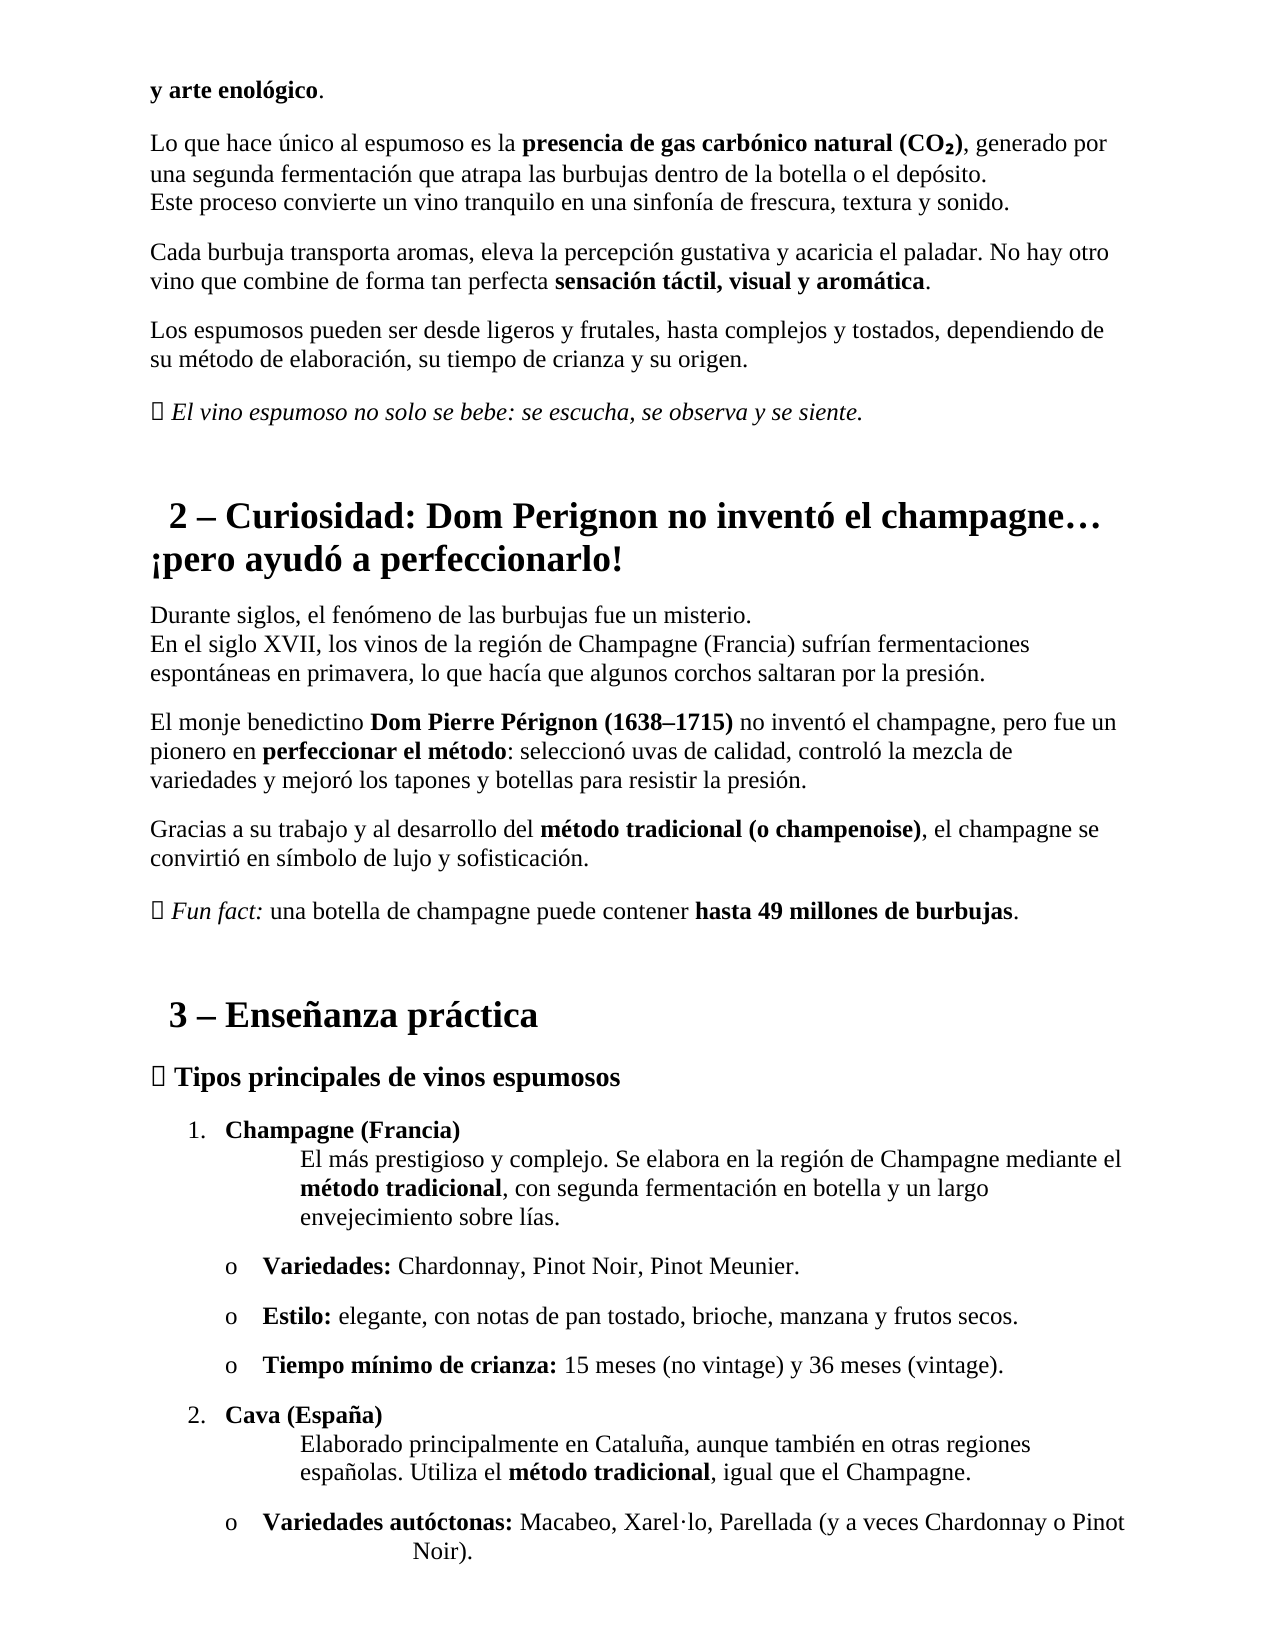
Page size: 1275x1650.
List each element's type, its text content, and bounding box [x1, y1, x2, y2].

list Champagne (Francia) El más prestigioso y complejo. Se elabora en la región de Champagne mediante el método tradicional, con segunda fermentación en botella y un largo envejecimiento sobre lías. [187, 1115, 1125, 1230]
text 3 – Enseñanza práctica [150, 992, 1125, 1035]
text 🔸 Tipos principales de vinos espumosos [150, 1056, 1125, 1094]
text Gracias a su trabajo y al desarrollo del método tradicional (o champenoise), el champagne se convirtió en símbolo de lujo y sofisticación. [150, 814, 1125, 872]
text Los espumosos pueden ser desde ligeros y frutales, hasta complejos y tostados, dependiendo de su método de elaboración, su tiempo de crianza y su origen. [150, 315, 1125, 373]
text 2 – Curiosidad: Dom Perignon no inventó el champagne… ¡pero ayudó a perfeccionarlo! [150, 493, 1125, 579]
text Lo que hace único al espumoso es la presencia de gas carbónico natural (CO₂), generado por una segunda fermentación que atrapa las burbujas dentro de la botella o el depósito. Este proceso convierte un vino tranquilo en una sinfonía de frescura, textura y sonido. [150, 124, 1125, 216]
list Variedades: Chardonnay, Pinot Noir, Pinot Meunier. [225, 1251, 1125, 1280]
text Durante siglos, el fenómeno de las burbujas fue un misterio. En el siglo XVII, los vinos de la región de Champagne (Francia) sufrían fermentaciones espontáneas en primavera, lo que hacía que algunos corchos saltaran por la presión. [150, 600, 1125, 686]
list Cava (España) Elaborado principalmente en Cataluña, aunque también en otras regiones españolas. Utiliza el método tradicional, igual que el Champagne. [187, 1400, 1125, 1486]
list Tiempo mínimo de crianza: 15 meses (no vintage) y 36 meses (vintage). [225, 1350, 1125, 1379]
text 🌟 El vino espumoso no solo se bebe: se escucha, se observa y se siente. [150, 394, 1125, 428]
list Estilo: elegante, con notas de pan tostado, brioche, manzana y frutos secos. [225, 1301, 1125, 1329]
text El monje benedictino Dom Pierre Pérignon (1638–1715) no inventó el champagne, pero fue un pionero en perfeccionar el método: seleccionó uvas de calidad, controló la mezcla de variedades y mejoró los tapones y botellas para resistir la presión. [150, 707, 1125, 793]
text 🧴 Fun fact: una botella de champagne puede contener hasta 49 millones de burbujas. [150, 893, 1125, 927]
text Cada burbuja transporta aromas, eleva la percepción gustativa y acaricia el paladar. No hay otro vino que combine de forma tan perfecta sensación táctil, visual y aromática. [150, 237, 1125, 294]
text y arte enológico. [150, 75, 1125, 104]
list Variedades autóctonas: Macabeo, Xarel·lo, Parellada (y a veces Chardonnay o Pinot Noir). [225, 1507, 1125, 1564]
